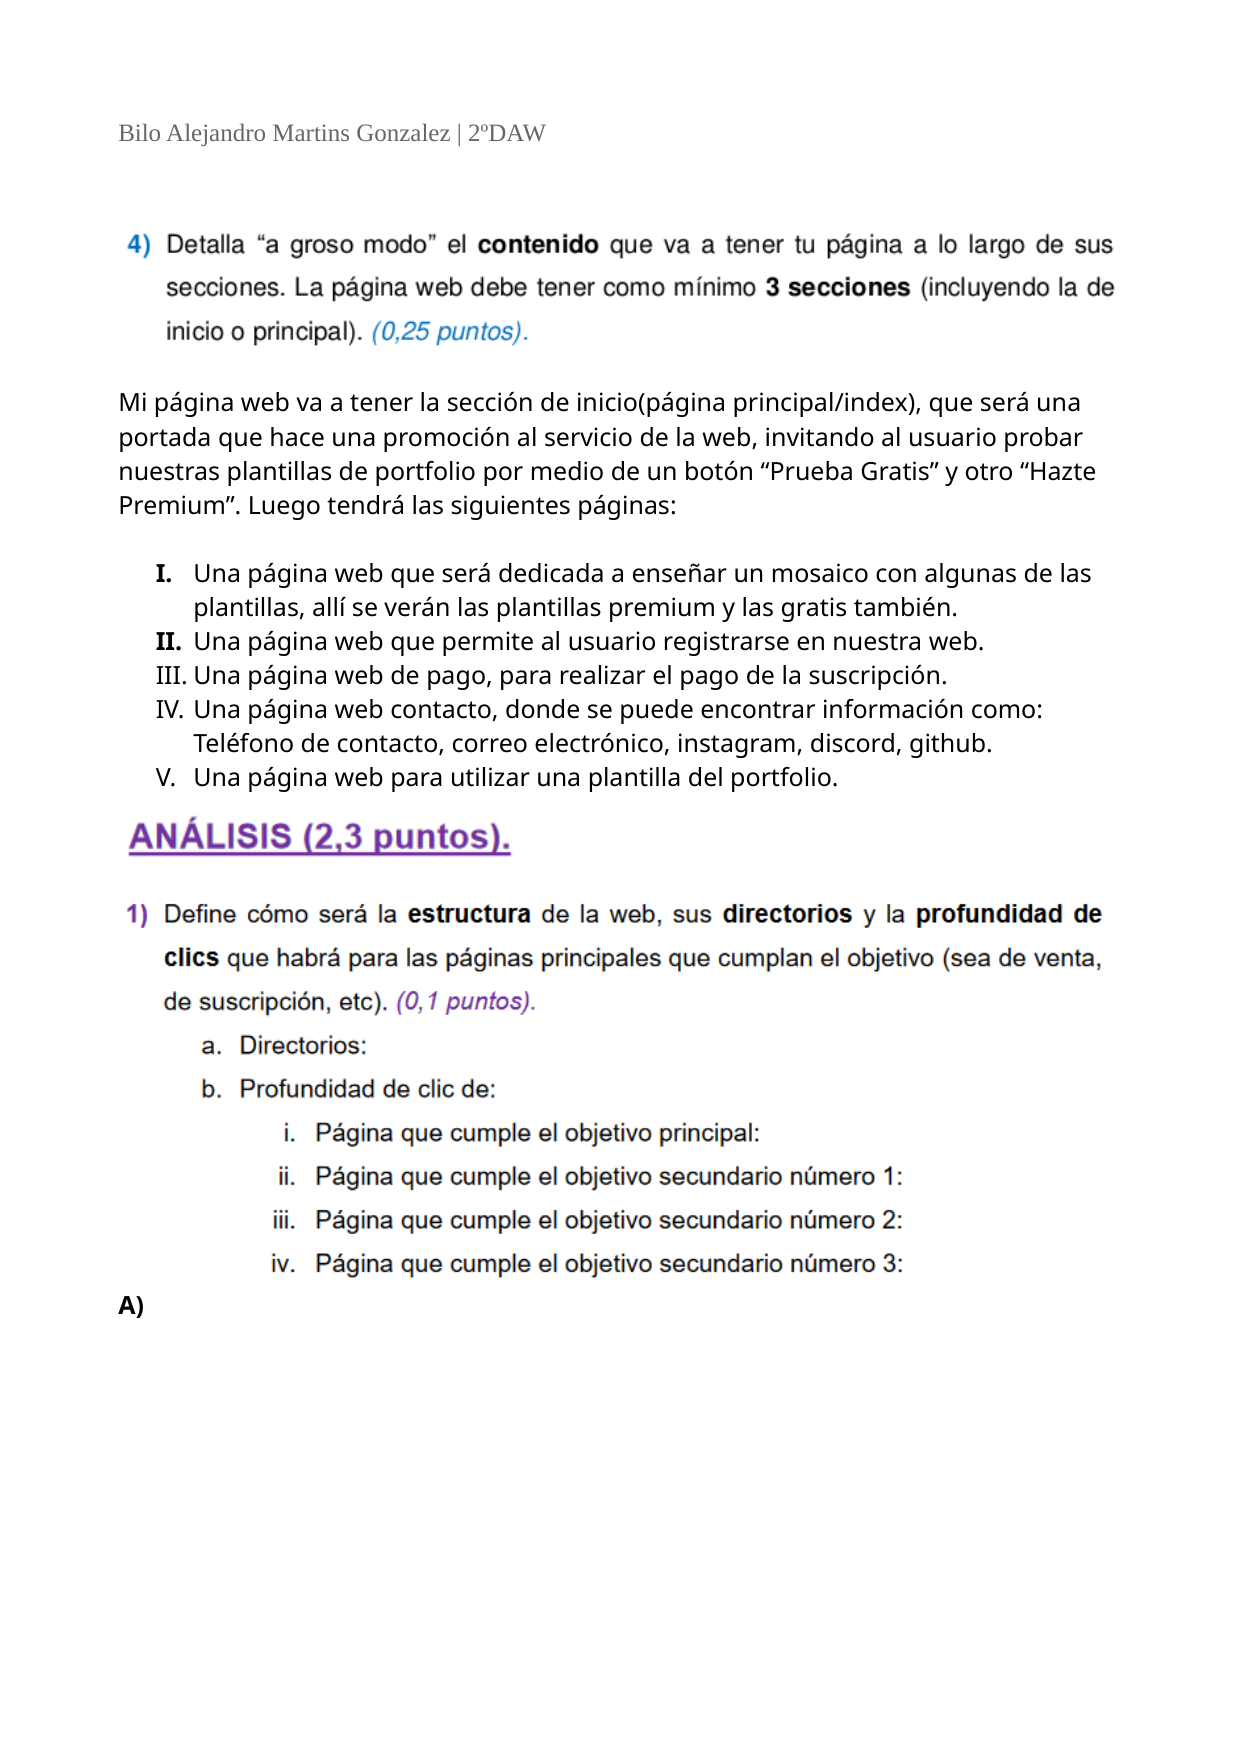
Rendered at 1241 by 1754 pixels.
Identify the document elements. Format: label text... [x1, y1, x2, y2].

picture [118, 224, 1123, 351]
list Una página web para utilizar una plantilla del portfolio. [156, 760, 1122, 794]
picture [118, 896, 1123, 1288]
list Una página web contacto, donde se puede encontrar información como: [156, 692, 1122, 726]
list Una página web que será dedicada a enseñar un mosaico con algunas de las plantillas, allí se verán las plantillas premium y las gratis también. [156, 555, 1122, 623]
text Mi página web va a tener la sección de inicio(página principal/index), que será una portada que hace una promoción al servicio de la web, invitando al usuario probar nuestras plantillas de portfolio por medio de un botón “Prueba Gratis” y otro “Hazte Premium”. Luego tendrá las siguientes páginas: [118, 385, 1122, 521]
list Teléfono de contacto, correo electrónico, instagram, discord, github. [156, 726, 1122, 760]
list Una página web de pago, para realizar el pago de la suscripción. [156, 658, 1122, 692]
text A) [118, 1288, 1122, 1322]
list Una página web que permite al usuario registrarse en nuestra web. [156, 623, 1122, 658]
picture [118, 807, 525, 865]
